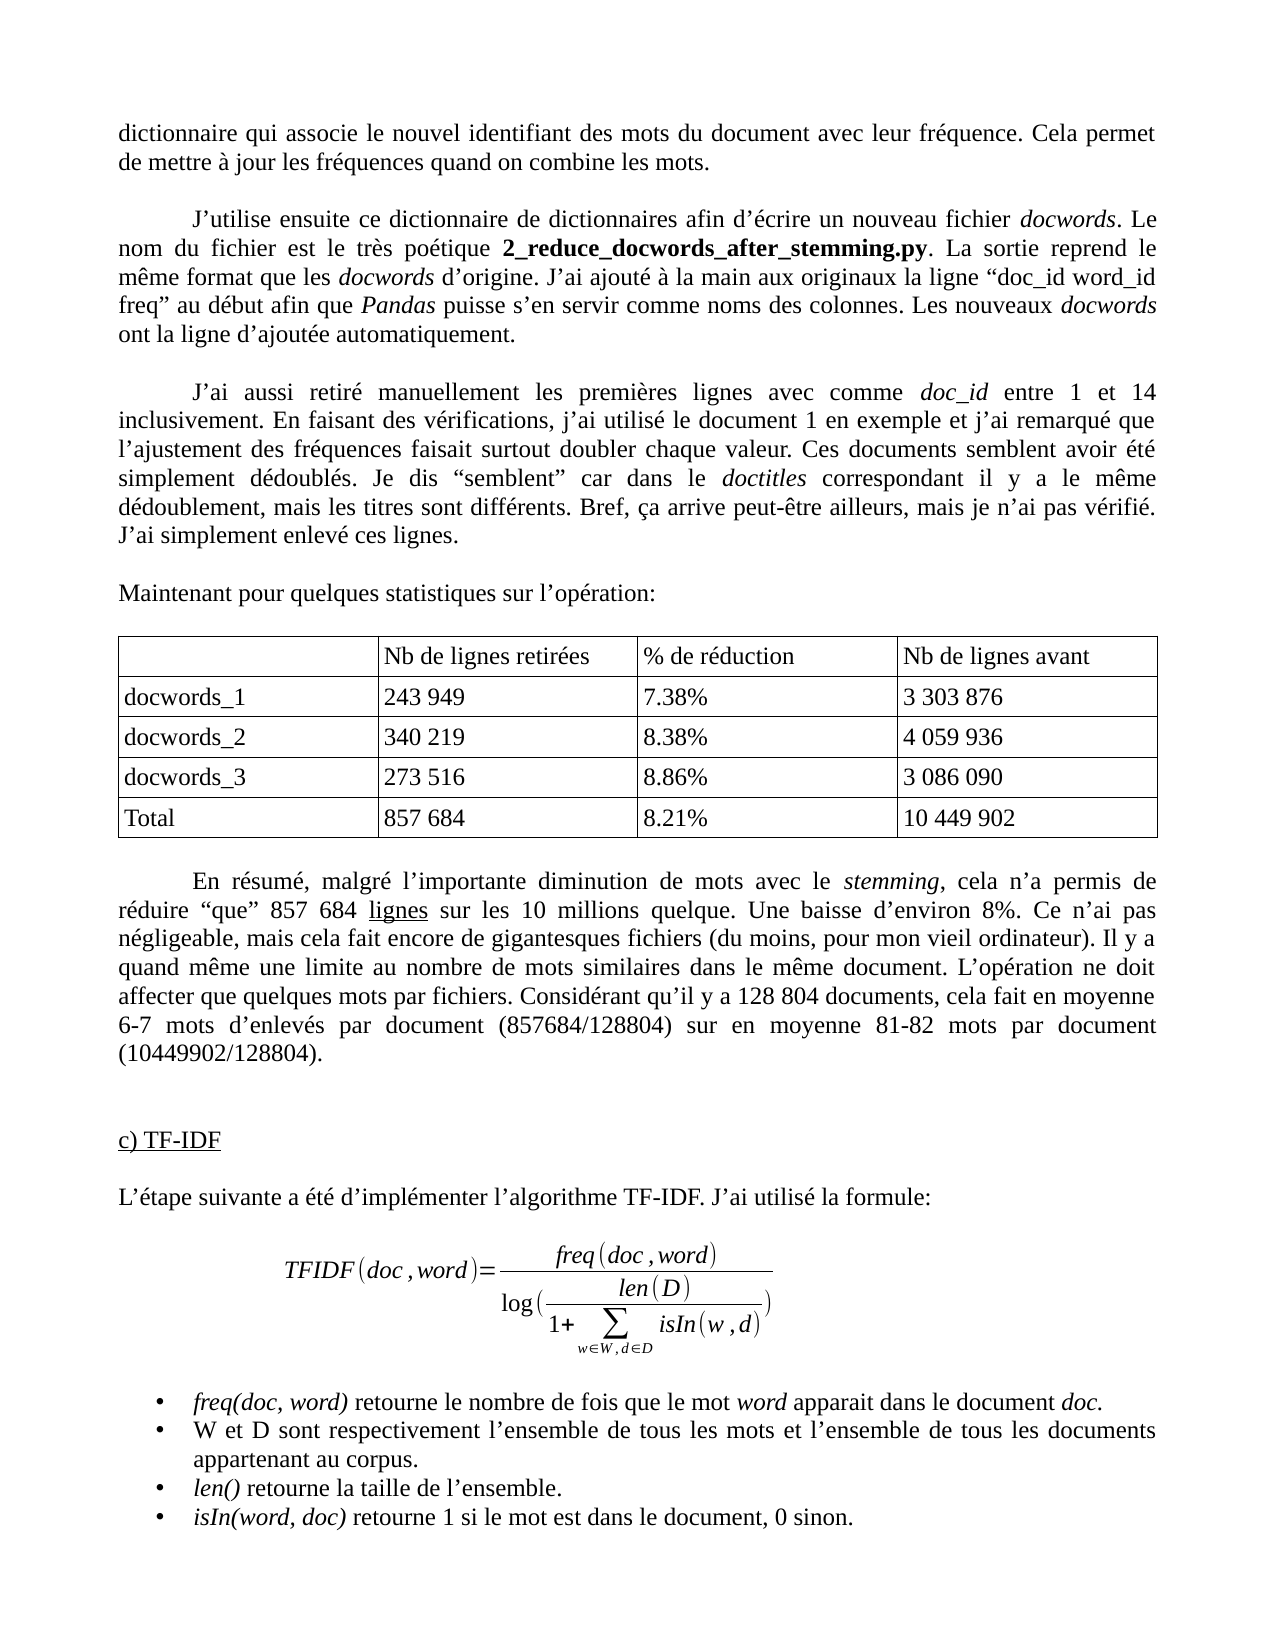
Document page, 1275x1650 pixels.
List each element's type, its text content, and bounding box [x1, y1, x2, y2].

table_cell Total [119, 798, 378, 837]
list isIn(word, doc) retourne 1 si le mot est dans le document, 0 sinon. [156, 1502, 1157, 1530]
table_header [119, 637, 378, 676]
table_cell docwords_3 [119, 758, 378, 797]
table_cell 10 449 902 [898, 798, 1157, 837]
table_cell 8.21% [638, 798, 897, 837]
text En résumé, malgré l’importante diminution de mots avec le stemming, cela n’a permis de réduire “que” 857 684 lignes sur les 10 millions quelque. Une baisse d’environ 8%. Ce n’ai pas négligeable, mais cela fait encore de gigantesques fichiers (du moins, pour mon vieil ordinateur). Il y a quand même une limite au nombre de mots similaires dans le même document. L’opération ne doit affecter que quelques mots par fichiers. Considérant qu’il y a 128 804 documents, cela fait en moyenne 6-7 mots d’enlevés par document (857684/128804) sur en moyenne 81-82 mots par document (10449902/128804). [118, 866, 1157, 1067]
table_cell 3 086 090 [898, 758, 1157, 797]
table_header Nb de lignes retirées [379, 637, 637, 676]
table_header % de réduction [638, 637, 897, 676]
table_cell 340 219 [379, 717, 637, 757]
table_header Nb de lignes avant [898, 637, 1157, 676]
text L’étape suivante a été d’implémenter l’algorithme TF-IDF. J’ai utilisé la formule: [118, 1182, 1157, 1211]
list freq(doc, word) retourne le nombre de fois que le mot word apparait dans le document doc. [156, 1387, 1157, 1415]
table_cell 3 303 876 [898, 677, 1157, 716]
table_cell 273 516 [379, 758, 637, 797]
text dictionnaire qui associe le nouvel identifiant des mots du document avec leur fréquence. Cela permet de mettre à jour les fréquences quand on combine les mots. [118, 118, 1157, 176]
list W et D sont respectivement l’ensemble de tous les mots et l’ensemble de tous les documents appartenant au corpus. [156, 1415, 1157, 1473]
text c) TF-IDF [118, 1125, 1157, 1153]
text J’utilise ensuite ce dictionnaire de dictionnaires afin d’écrire un nouveau fichier docwords. Le nom du fichier est le très poétique 2_reduce_docwords_after_stemming.py. La sortie reprend le même format que les docwords d’origine. J’ai ajouté à la main aux originaux la ligne “doc_id word_id freq” au début afin que Pandas puisse s’en servir comme noms des colonnes. Les nouveaux docwords ont la ligne d’ajoutée automatiquement. [118, 204, 1157, 348]
table_cell 7.38% [638, 677, 897, 716]
table_cell 4 059 936 [898, 717, 1157, 757]
table_cell 8.38% [638, 717, 897, 757]
table_cell 857 684 [379, 798, 637, 837]
text J’ai aussi retiré manuellement les premières lignes avec comme doc_id entre 1 et 14 inclusivement. En faisant des vérifications, j’ai utilisé le document 1 en exemple et j’ai remarqué que l’ajustement des fréquences faisait surtout doubler chaque valeur. Ces documents semblent avoir été simplement dédoublés. Je dis “semblent” car dans le doctitles correspondant il y a le même dédoublement, mais les titres sont différents. Bref, ça arrive peut-être ailleurs, mais je n’ai pas vérifié. J’ai simplement enlevé ces lignes. [118, 377, 1157, 549]
table_cell 243 949 [379, 677, 637, 716]
text Maintenant pour quelques statistiques sur l’opération: [118, 578, 1157, 607]
table_cell docwords_1 [119, 677, 378, 716]
table_cell 8.86% [638, 758, 897, 797]
list len() retourne la taille de l’ensemble. [156, 1473, 1157, 1502]
table_cell docwords_2 [119, 717, 378, 757]
